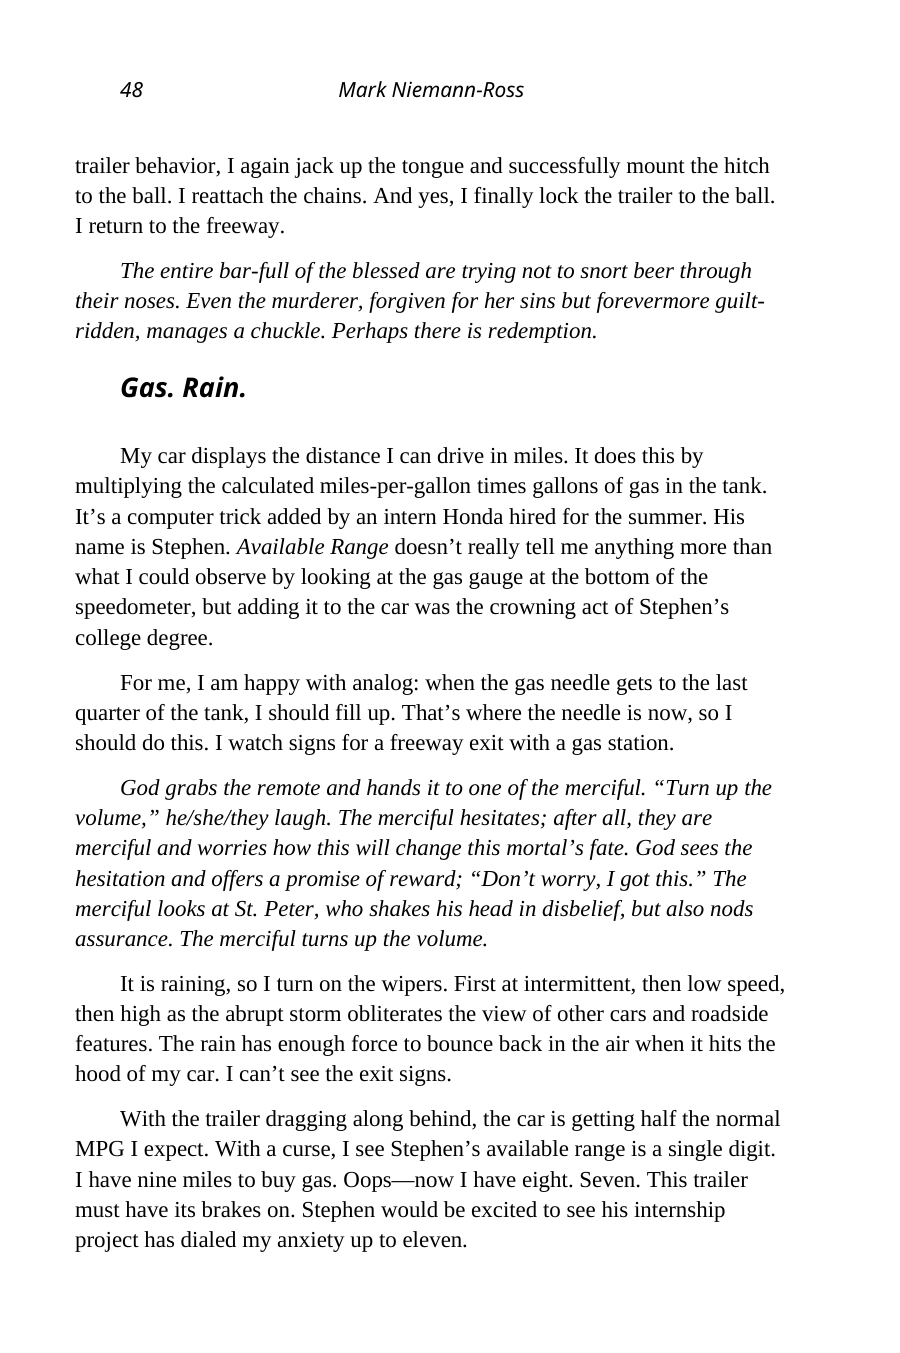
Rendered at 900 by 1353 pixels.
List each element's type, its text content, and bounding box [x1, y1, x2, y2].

text My car displays the distance I can drive in miles. It does this by multiplying the calculated miles-per-gallon times gallons of gas in the tank. It’s a computer trick added by an intern Honda hired for the summer. His name is Stephen. Available Range doesn’t really tell me anything more than what I could observe by looking at the gas gauge at the bottom of the speedometer, but adding it to the car was the crowning act of Stephen’s college degree. [75, 442, 787, 650]
text With the trailer dragging along behind, the car is getting half the normal MPG I expect. With a curse, I see Stephen’s available range is a single digit. I have nine miles to buy gas. Oops—now I have eight. Seven. This trailer must have its brakes on. Stephen would be excited to see his internship project has dialed my anxiety up to eleven. [75, 1105, 787, 1252]
text For me, I am happy with analog: when the gas needle gets to the last quarter of the tank, I should fill up. That’s where the needle is now, so I should do this. I watch signs for a freeway exit with a gas station. [75, 669, 787, 756]
subtitle Gas. Rain. [75, 369, 787, 406]
text It is raining, so I turn on the wipers. First at intermittent, then low speed, then high as the abrupt storm obliterates the view of other cars and roadside features. The rain has enough force to bounce back in the air when it hits the hood of my car. I can’t see the exit signs. [75, 970, 787, 1087]
text trailer behavior, I again jack up the tongue and successfully mount the hitch to the ball. I reattach the chains. And yes, I finally lock the trailer to the ball. I return to the freeway. [75, 152, 787, 239]
text God grabs the remote and hands it to one of the merciful. “Turn up the volume,” he/she/they laugh. The merciful hesitates; after all, they are merciful and worries how this will change this mortal’s fate. God sees the hesitation and offers a promise of reward; “Don’t worry, I got this.” The merciful looks at St. Peter, who shakes his head in disbelief, but also nods assurance. The merciful turns up the volume. [75, 774, 787, 951]
text The entire bar-full of the blessed are trying not to snort beer through their noses. Even the murderer, forgiven for her sins but forevermore guilt-ridden, manages a chuckle. Perhaps there is redemption. [75, 257, 787, 344]
